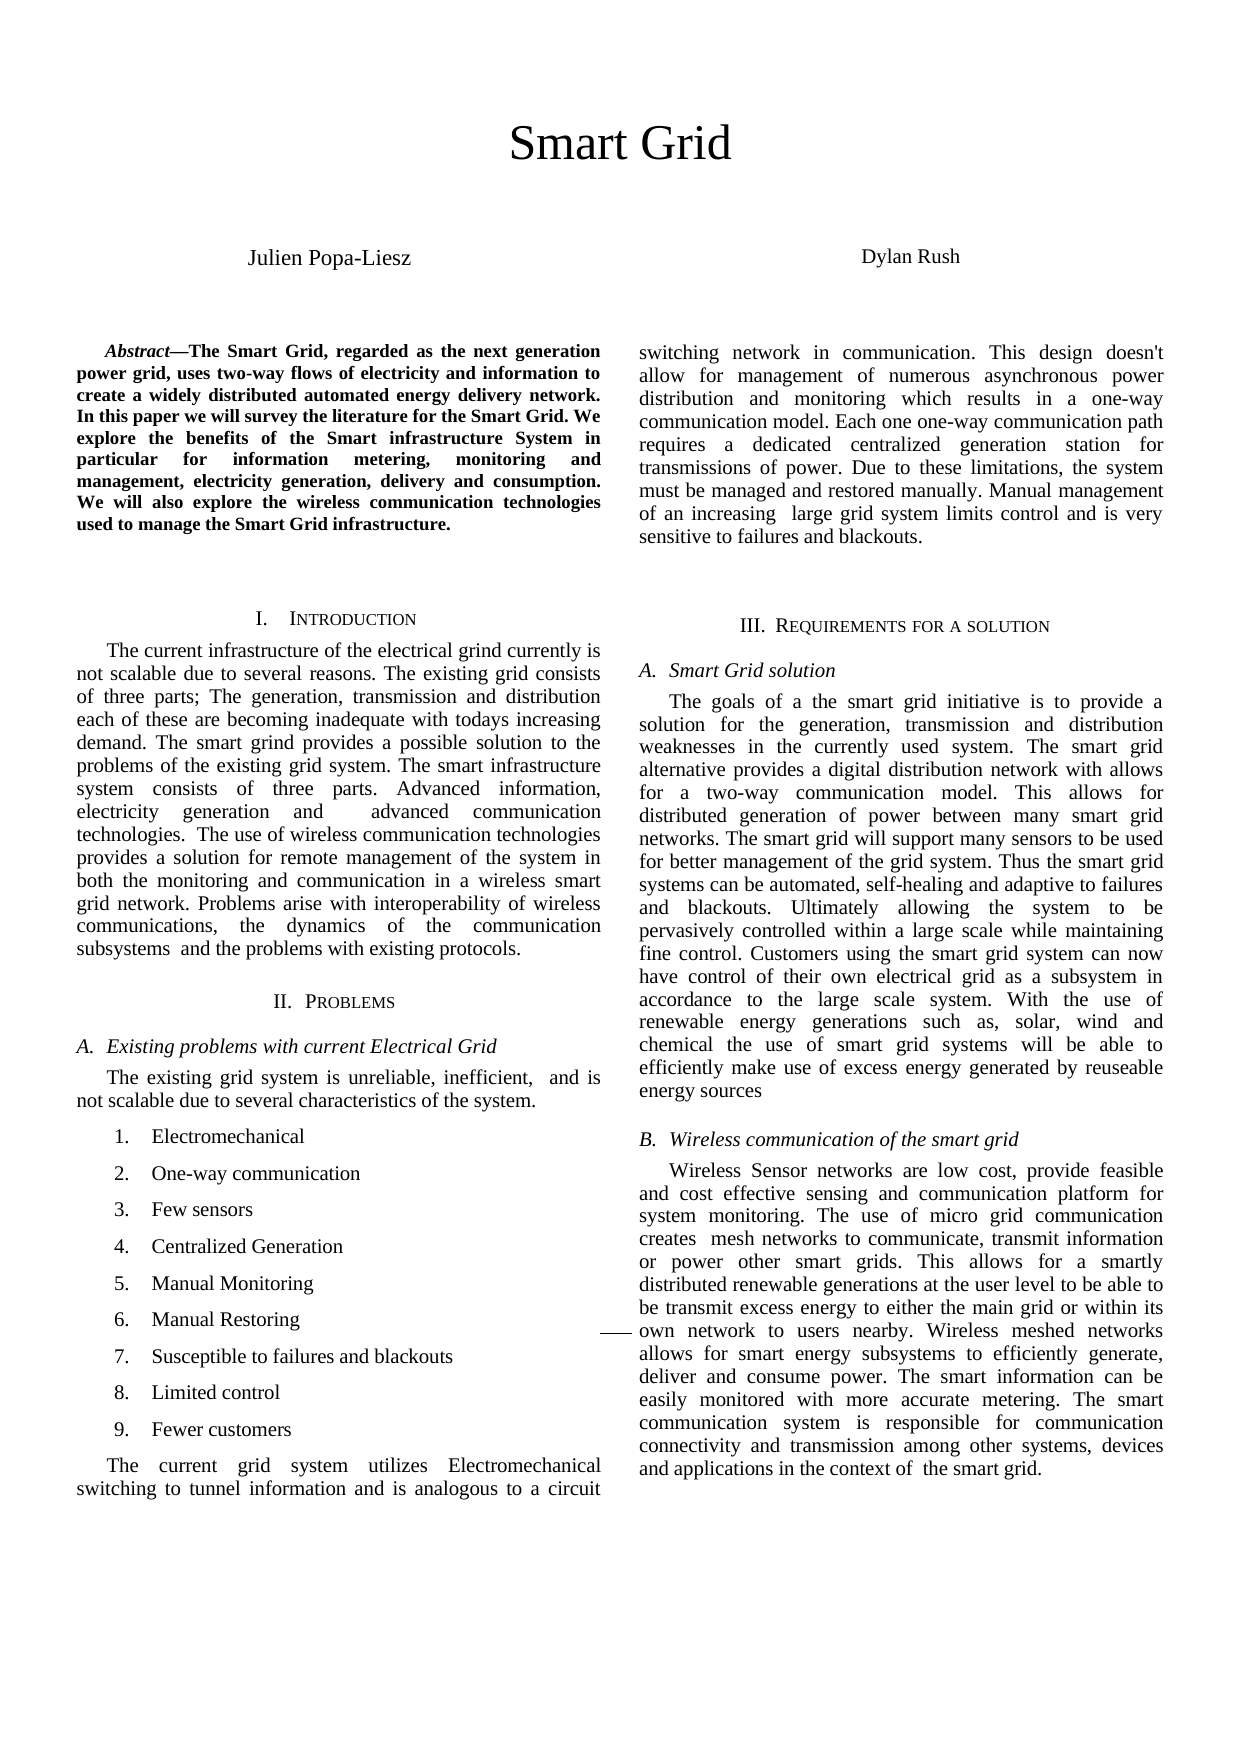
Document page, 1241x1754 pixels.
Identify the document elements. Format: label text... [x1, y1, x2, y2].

title Smart Grid [76, 112, 1164, 170]
text Abstract—The Smart Grid, regarded as the next generation power grid, uses two-way flows of electricity and information to create a widely distributed automated energy delivery network. In this paper we will survey the literature for the Smart Grid. We explore the benefits of the Smart infrastructure System in particular for information metering, monitoring and management, electricity generation, delivery and consumption. We will also explore the wireless communication technologies used to manage the Smart Grid infrastructure. [76, 340, 601, 534]
text The current grid system utilizes Electromechanical switching to tunnel information and is analogous to a circuit [76, 1453, 601, 1500]
list Fewer customers [114, 1417, 601, 1441]
list One-way communication [114, 1161, 601, 1185]
text The goals of a the smart grid initiative is to provide a solution for the generation, transmission and distribution weaknesses in the currently used system. The smart grid alternative provides a digital distribution network with allows for a two-way communication model. This allows for distributed generation of power between many smart grid networks. The smart grid will support many sensors to be used for better management of the grid system. Thus the smart grid systems can be automated, self-healing and adaptive to failures and blackouts. Ultimately allowing the system to be pervasively controlled within a large scale while maintaining fine control. Customers using the smart grid system can now have control of their own electrical grid as a subsystem in accordance to the large scale system. With the use of renewable energy generations such as, solar, wind and chemical the use of smart grid systems will be able to efficiently make use of excess energy generated by reuseable energy sources [639, 689, 1164, 1102]
list Electromechanical [114, 1124, 601, 1148]
text Dylan Rush [658, 244, 1164, 268]
subtitle Wireless communication of the smart grid [639, 1127, 1164, 1151]
subtitle Requirements for a solution [639, 613, 1164, 637]
text The existing grid system is unreliable, inefficient, and is not scalable due to several characteristics of the system. [76, 1065, 601, 1112]
list Manual Restoring [114, 1307, 601, 1331]
list Centralized Generation [114, 1234, 601, 1258]
subtitle Problems [76, 989, 601, 1013]
text The current infrastructure of the electrical grind currently is not scalable due to several reasons. The existing grid consists of three parts; The generation, transmission and distribution each of these are becoming inadequate with todays increasing demand. The smart grind provides a possible solution to the problems of the existing grid system. The smart infrastructure system consists of three parts. Advanced information, electricity generation and advanced communication technologies. The use of wireless communication technologies provides a solution for remote management of the system in both the monitoring and communication in a wireless smart grid network. Problems arise with interoperability of wireless communications, the dynamics of the communication subsystems and the problems with existing protocols. [76, 638, 601, 960]
subtitle Smart Grid solution [639, 658, 1164, 682]
list Few sensors [114, 1197, 601, 1221]
text switching network in communication. This design doesn't allow for management of numerous asynchronous power distribution and monitoring which results in a one-way communication model. Each one one-way communication path requires a dedicated centralized generation station for transmissions of power. Due to these limitations, the system must be managed and restored manually. Manual management of an increasing large grid system limits control and is very sensitive to failures and blackouts. [639, 340, 1164, 548]
list Limited control [114, 1380, 601, 1404]
subtitle Introduction [76, 606, 601, 630]
list Manual Monitoring [114, 1270, 601, 1294]
list Susceptible to failures and blackouts [114, 1343, 601, 1368]
text Julien Popa-Liesz [76, 244, 583, 270]
subtitle Existing problems with current Electrical Grid [76, 1034, 601, 1058]
text Wireless Sensor networks are low cost, provide feasible and cost effective sensing and communication platform for system monitoring. The use of micro grid communication creates mesh networks to communicate, transmit information or power other smart grids. This allows for a smartly distributed renewable generations at the user level to be able to be transmit excess energy to either the main grid or within its own network to users nearby. Wireless meshed networks allows for smart energy subsystems to efficiently generate, deliver and consume power. The smart information can be easily monitored with more accurate metering. The smart communication system is responsible for communication connectivity and transmission among other systems, devices and applications in the context of the smart grid. [639, 1158, 1164, 1479]
